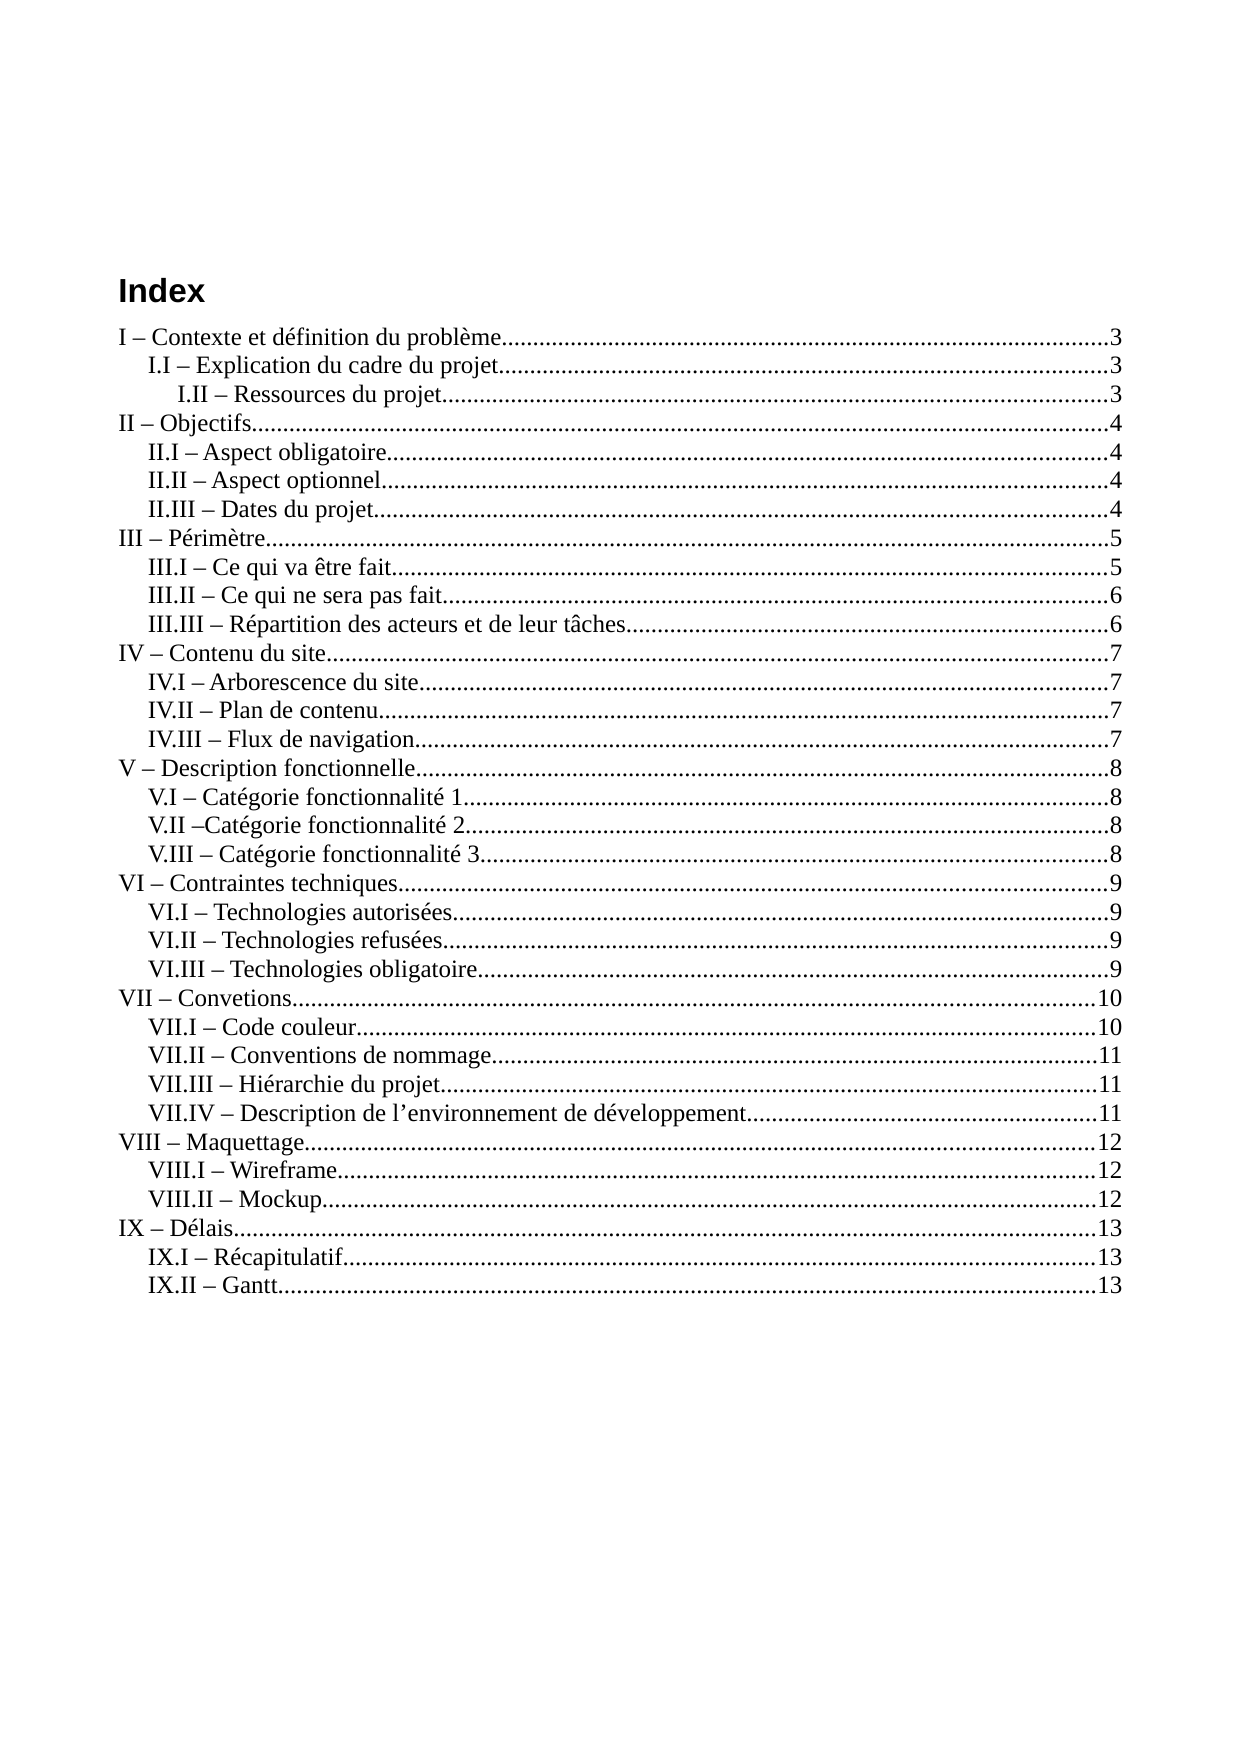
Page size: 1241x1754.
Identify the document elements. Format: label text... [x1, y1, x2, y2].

text III.I – Ce qui va être fait 5 [148, 552, 1122, 580]
text III.II – Ce qui ne sera pas fait 6 [148, 580, 1122, 609]
text II.II – Aspect optionnel 4 [148, 465, 1122, 494]
text IV – Contenu du site 7 [118, 638, 1122, 667]
text III.III – Répartition des acteurs et de leur tâches 6 [148, 609, 1122, 638]
text IX.I – Récapitulatif 13 [148, 1242, 1122, 1270]
text VI.II – Technologies refusées 9 [148, 925, 1122, 954]
text IV.III – Flux de navigation 7 [148, 724, 1122, 753]
text I.I – Explication du cadre du projet 3 [148, 350, 1122, 379]
text VII – Convetions 10 [118, 983, 1122, 1012]
text V.I – Catégorie fonctionnalité 1 8 [148, 782, 1122, 810]
text V.III – Catégorie fonctionnalité 3 8 [148, 839, 1122, 868]
text IV.I – Arborescence du site 7 [148, 667, 1122, 695]
subtitle Index [118, 271, 1122, 309]
text VIII.I – Wireframe 12 [148, 1155, 1122, 1184]
text VII.II – Conventions de nommage 11 [148, 1040, 1122, 1069]
text IV.II – Plan de contenu 7 [148, 695, 1122, 724]
text II.I – Aspect obligatoire 4 [148, 437, 1122, 465]
text V – Description fonctionnelle 8 [118, 753, 1122, 782]
text VII.IV – Description de l’environnement de développement 11 [148, 1098, 1122, 1127]
text VII.I – Code couleur 10 [148, 1012, 1122, 1040]
text VI.III – Technologies obligatoire 9 [148, 954, 1122, 983]
text VII.III – Hiérarchie du projet 11 [148, 1069, 1122, 1098]
text II – Objectifs 4 [118, 408, 1122, 437]
text VIII.II – Mockup 12 [148, 1184, 1122, 1213]
text VIII – Maquettage 12 [118, 1127, 1122, 1155]
text IX – Délais 13 [118, 1213, 1122, 1242]
text VI.I – Technologies autorisées 9 [148, 897, 1122, 925]
text VI – Contraintes techniques 9 [118, 868, 1122, 897]
text III – Périmètre 5 [118, 523, 1122, 552]
text I.II – Ressources du projet 3 [177, 379, 1122, 408]
text V.II –Catégorie fonctionnalité 2 8 [148, 810, 1122, 839]
text IX.II – Gantt 13 [148, 1270, 1122, 1299]
text II.III – Dates du projet 4 [148, 494, 1122, 523]
text I – Contexte et définition du problème 3 [118, 322, 1122, 350]
